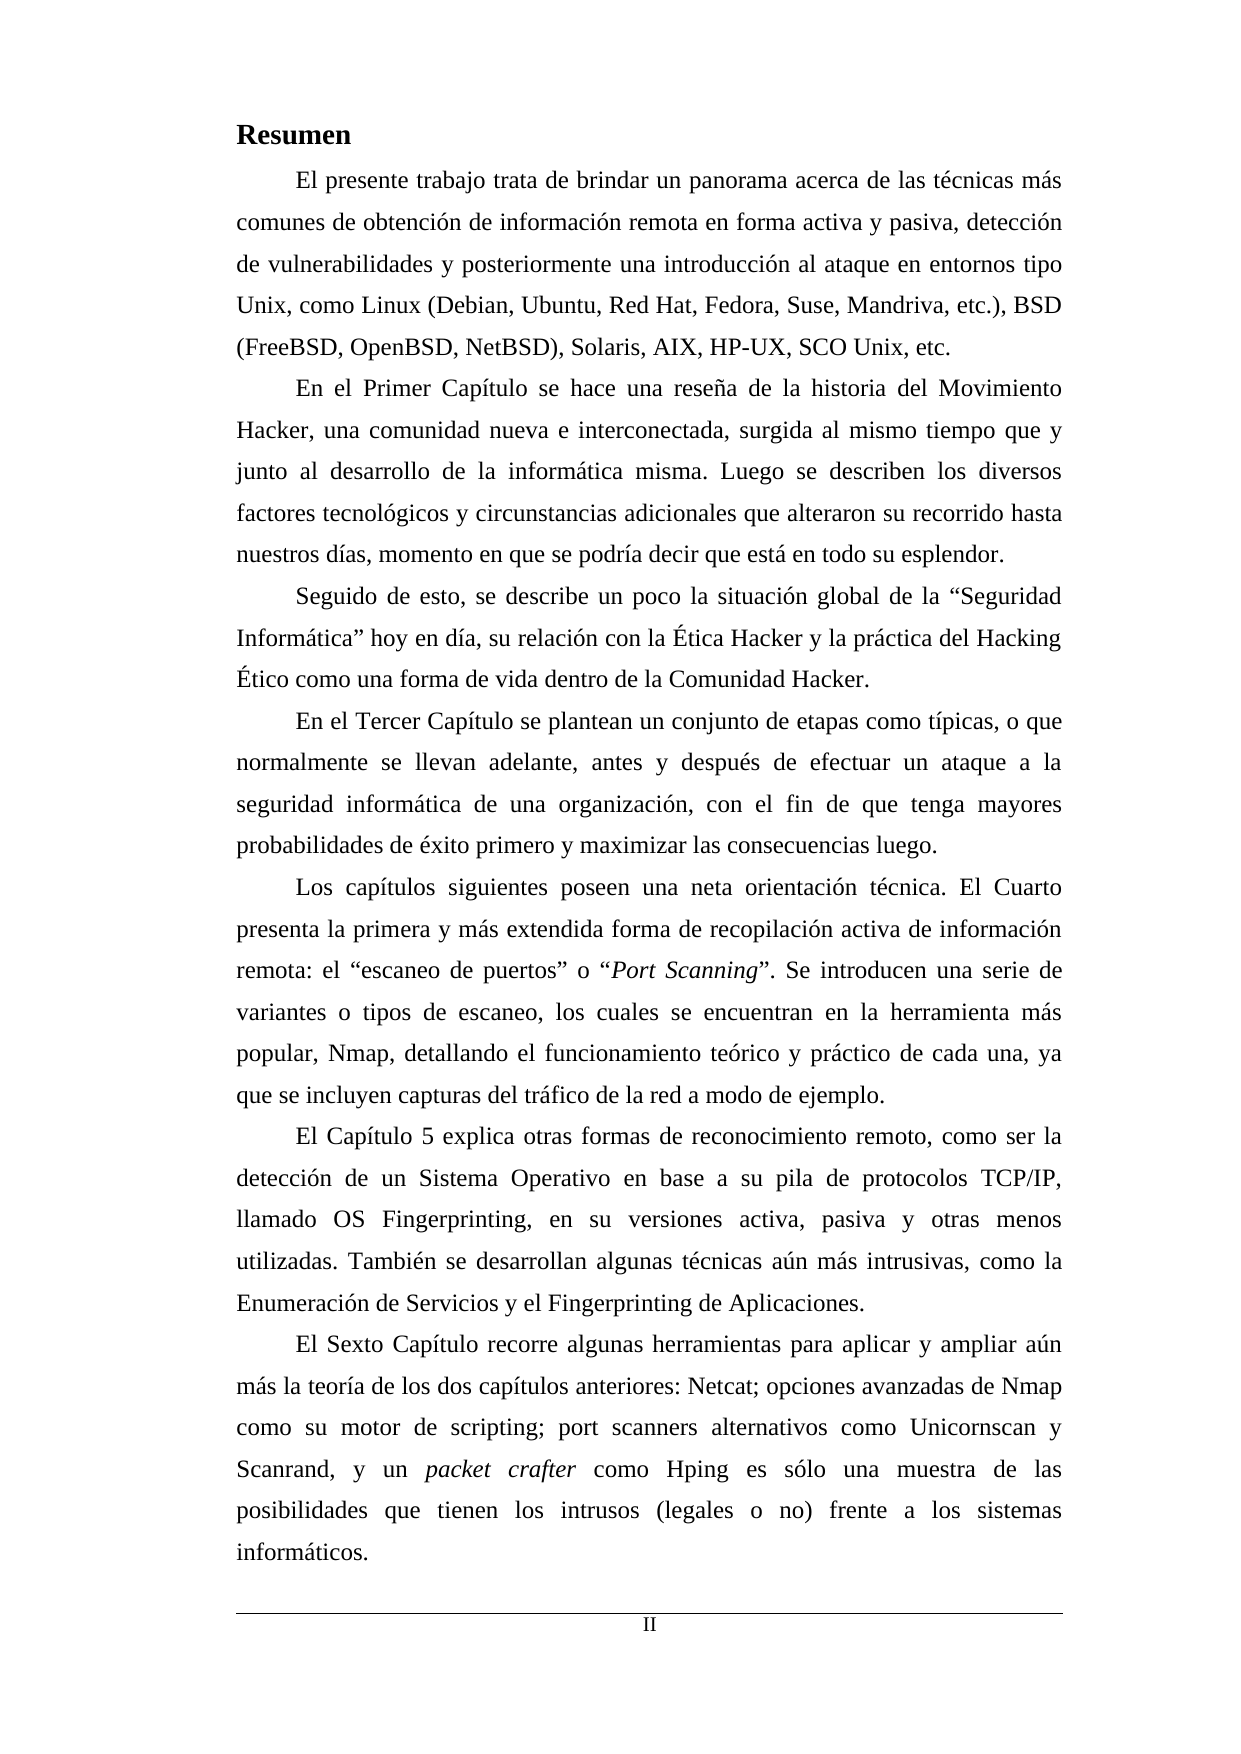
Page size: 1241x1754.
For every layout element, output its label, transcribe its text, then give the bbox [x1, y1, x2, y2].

text El Sexto Capítulo recorre algunas herramientas para aplicar y ampliar aún más la teoría de los dos capítulos anteriores: Netcat; opciones avanzadas de Nmap como su motor de scripting; port scanners alternativos como Unicornscan y Scanrand, y un packet crafter como Hping es sólo una muestra de las posibilidades que tienen los intrusos (legales o no) frente a los sistemas informáticos. [236, 1330, 1063, 1566]
text En el Tercer Capítulo se plantean un conjunto de etapas como típicas, o que normalmente se llevan adelante, antes y después de efectuar un ataque a la seguridad informática de una organización, con el fin de que tenga mayores probabilidades de éxito primero y maximizar las consecuencias luego. [236, 707, 1063, 859]
text Los capítulos siguientes poseen una neta orientación técnica. El Cuarto presenta la primera y más extendida forma de recopilación activa de información remota: el “escaneo de puertos” o “Port Scanning”. Se introducen una serie de variantes o tipos de escaneo, los cuales se encuentran en la herramienta más popular, Nmap, detallando el funcionamiento teórico y práctico de cada una, ya que se incluyen capturas del tráfico de la red a modo de ejemplo. [236, 873, 1063, 1109]
subtitle Resumen [236, 118, 1063, 150]
text Seguido de esto, se describe un poco la situación global de la “Seguridad Informática” hoy en día, su relación con la Ética Hacker y la práctica del Hacking Ético como una forma de vida dentro de la Comunidad Hacker. [236, 582, 1063, 693]
text El presente trabajo trata de brindar un panorama acerca de las técnicas más comunes de obtención de información remota en forma activa y pasiva, detección de vulnerabilidades y posteriormente una introducción al ataque en entornos tipo Unix, como Linux (Debian, Ubuntu, Red Hat, Fedora, Suse, Mandriva, etc.), BSD (FreeBSD, OpenBSD, NetBSD), Solaris, AIX, HP-UX, SCO Unix, etc. [236, 167, 1063, 361]
text En el Primer Capítulo se hace una reseña de la historia del Movimiento Hacker, una comunidad nueva e interconectada, surgida al mismo tiempo que y junto al desarrollo de la informática misma. Luego se describen los diversos factores tecnológicos y circunstancias adicionales que alteraron su recorrido hasta nuestros días, momento en que se podría decir que está en todo su esplendor. [236, 374, 1063, 568]
text El Capítulo 5 explica otras formas de reconocimiento remoto, como ser la detección de un Sistema Operativo en base a su pila de protocolos TCP/IP, llamado OS Fingerprinting, en su versiones activa, pasiva y otras menos utilizadas. También se desarrollan algunas técnicas aún más intrusivas, como la Enumeración de Servicios y el Fingerprinting de Aplicaciones. [236, 1122, 1063, 1316]
